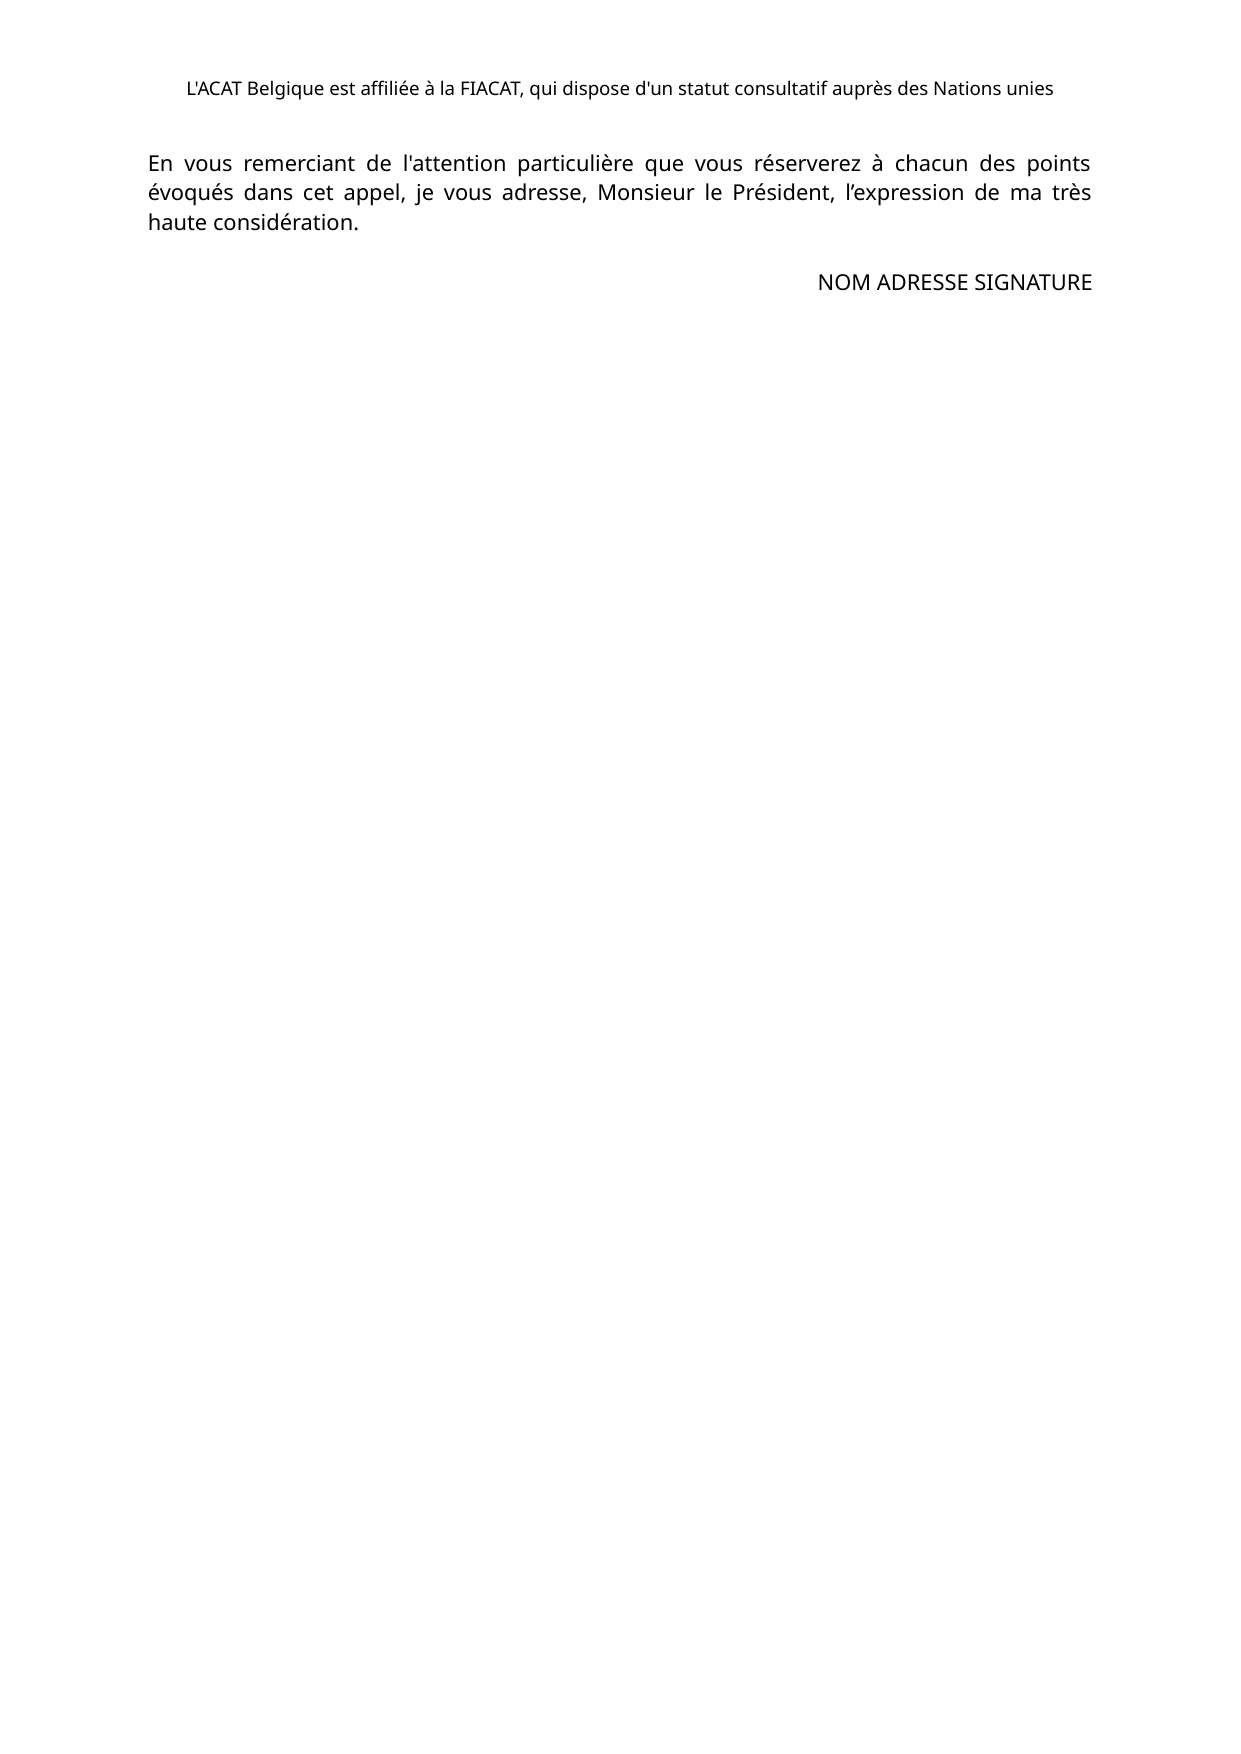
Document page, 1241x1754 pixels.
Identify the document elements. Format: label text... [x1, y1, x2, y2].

text En vous remerciant de l'attention particulière que vous réserverez à chacun des points évoqués dans cet appel, je vous adresse, Monsieur le Président, l’expression de ma très haute considération. [148, 148, 1093, 237]
text NOM ADRESSE SIGNATURE [148, 267, 1093, 297]
